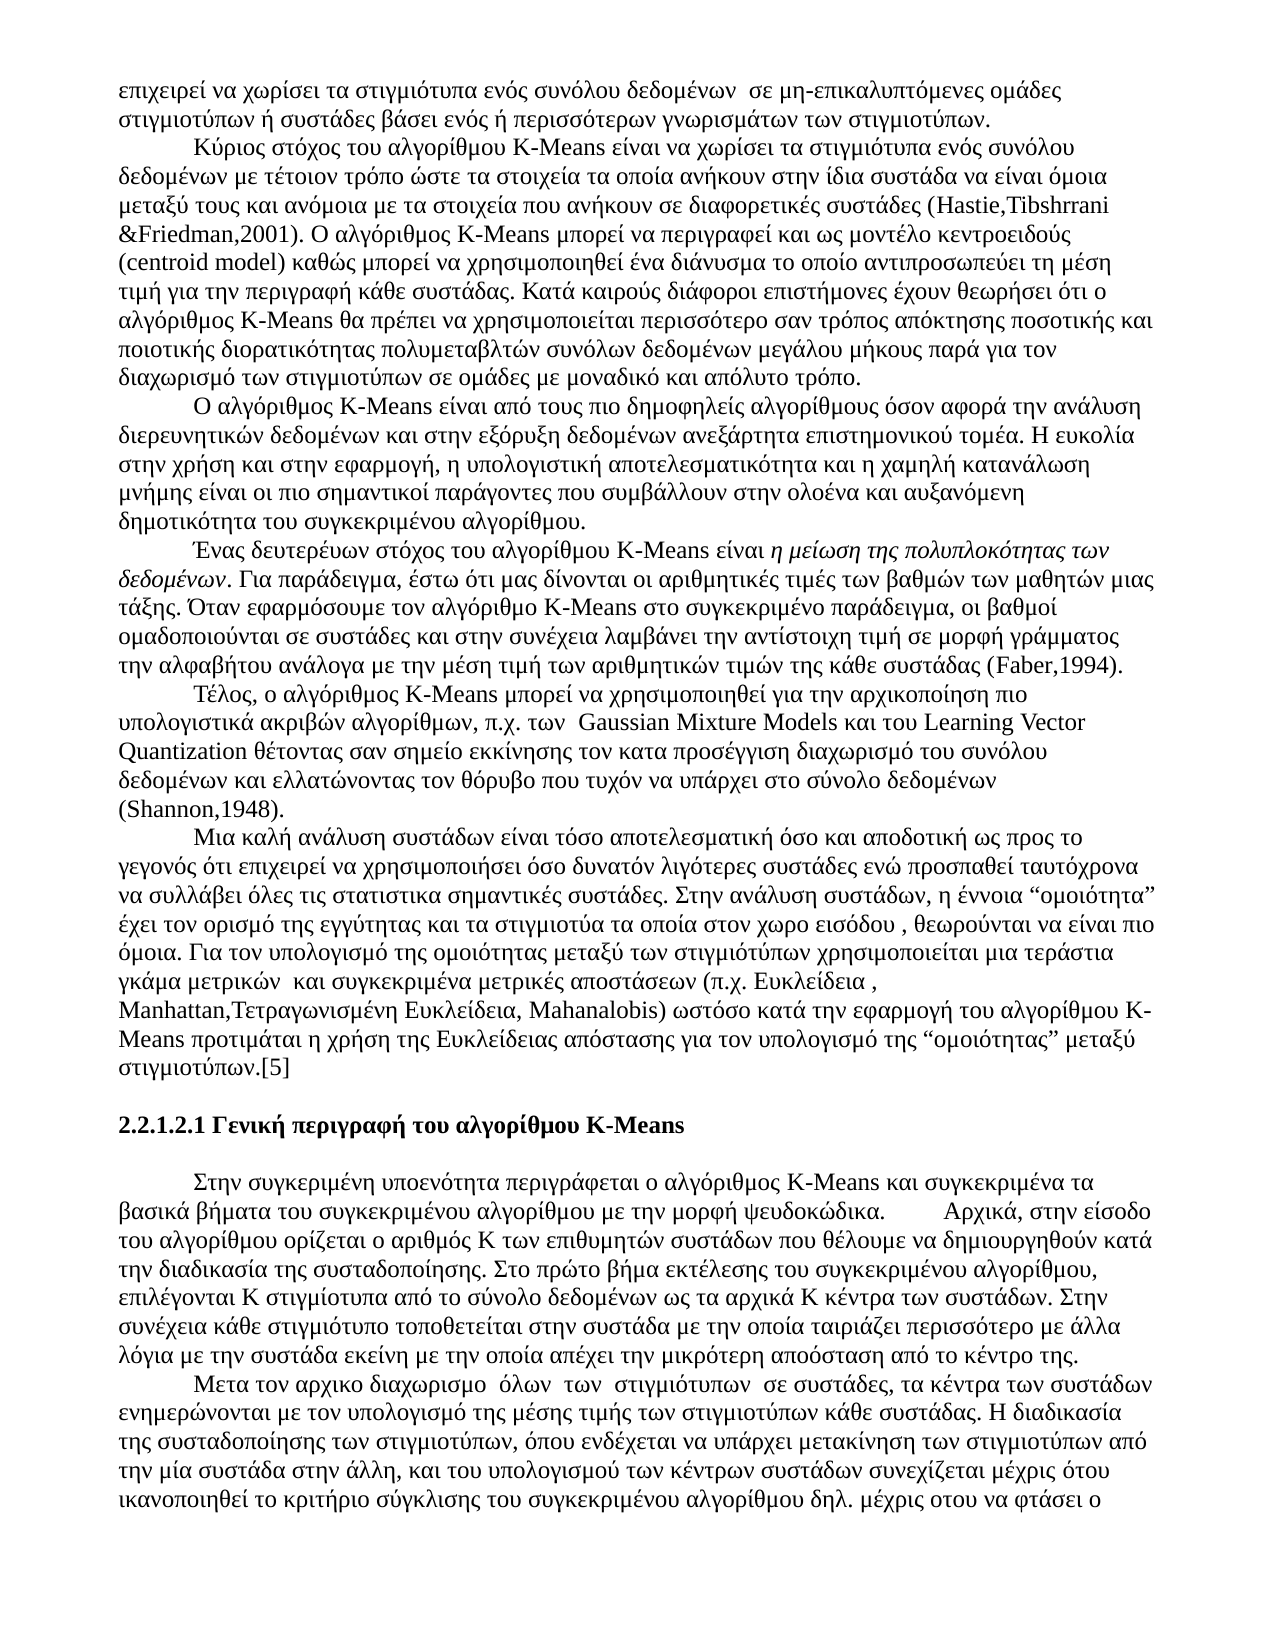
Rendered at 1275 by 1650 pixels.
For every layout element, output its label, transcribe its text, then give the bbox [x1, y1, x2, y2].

text Κύριος στόχος του αλγορίθμου K-Means είναι να χωρίσει τα στιγμιότυπα ενός συνόλου δεδομένων με τέτοιον τρόπο ώστε τα στοιχεία τα οποία ανήκουν στην ίδια συστάδα να είναι όμοια μεταξύ τους και ανόμοια με τα στοιχεία που ανήκουν σε διαφορετικές συστάδες (Hastie,Tibshrrani &Friedman,2001). Ο αλγόριθμος K-Means μπορεί να περιγραφεί και ως μοντέλο κεντροειδούς (centroid model) καθώς μπορεί να χρησιμοποιηθεί ένα διάνυσμα το οποίο αντιπροσωπεύει τη μέση τιμή για την περιγραφή κάθε συστάδας. Κατά καιρούς διάφοροι επιστήμονες έχουν θεωρήσει ότι ο αλγόριθμος K-Means θα πρέπει να χρησιμοποιείται περισσότερο σαν τρόπος απόκτησης ποσοτικής και ποιοτικής διορατικότητας πολυμεταβλτών συνόλων δεδομένων μεγάλου μήκους παρά για τον διαχωρισμό των στιγμιοτύπων σε ομάδες με μοναδικό και απόλυτο τρόπο. [118, 132, 1157, 391]
text επιχειρεί να χωρίσει τα στιγμιότυπα ενός συνόλου δεδομένων σε μη-επικαλυπτόμενες ομάδες στιγμιοτύπων ή συστάδες βάσει ενός ή περισσότερων γνωρισμάτων των στιγμιοτύπων. [118, 75, 1157, 132]
text Μετα τον αρχικο διαχωρισμο όλων των στιγμιότυπων σε συστάδες, τα κέντρα των συστάδων ενημερώνονται με τον υπολογισμό της μέσης τιμής των στιγμιοτύπων κάθε συστάδας. Η διαδικασία της συσταδοποίησης των στιγμιοτύπων, όπου ενδέχεται να υπάρχει μετακίνηση των στιγμιοτύπων από την μία συστάδα στην άλλη, και του υπολογισμού των κέντρων συστάδων συνεχίζεται μέχρις ότου ικανοποιηθεί το κριτήριο σύγκλισης του συγκεκριμένου αλγορίθμου δηλ. μέχρις οτου να φτάσει ο [118, 1369, 1157, 1512]
text Τέλος, o αλγόριθμος K-Means μπορεί να χρησιμοποιηθεί για την αρχικοποίηση πιο υπολογιστικά ακριβών αλγορίθμων, π.χ. των Gaussian Mixture Models και του Learning Vector Quantization θέτοντας σαν σημείο εκκίνησης τον κατα προσέγγιση διαχωρισμό του συνόλου δεδομένων και ελλατώνοντας τον θόρυβο που τυχόν να υπάρχει στο σύνολο δεδομένων (Shannon,1948). [118, 679, 1157, 822]
text Ένας δευτερέυων στόχος του αλγορίθμου K-Means είναι η μείωση της πολυπλοκότητας των δεδομένων. Για παράδειγμα, έστω ότι μας δίνονται οι αριθμητικές τιμές των βαθμών των μαθητών μιας τάξης. Όταν εφαρμόσουμε τον αλγόριθμο K-Means στο συγκεκριμένο παράδειγμα, οι βαθμοί ομαδοποιούνται σε συστάδες και στην συνέχεια λαμβάνει την αντίστοιχη τιμή σε μορφή γράμματος την αλφαβήτου ανάλογα με την μέση τιμή των αριθμητικών τιμών της κάθε συστάδας (Faber,1994). [118, 535, 1157, 679]
text 2.2.1.2.1 Γενική περιγραφή του αλγορίθμου Κ-Means [118, 1110, 1157, 1139]
text Ο αλγόριθμος K-Means είναι από τους πιο δημοφηλείς αλγορίθμους όσον αφορά την ανάλυση διερευνητικών δεδομένων και στην εξόρυξη δεδομένων ανεξάρτητα επιστημονικού τομέα. Η ευκολία στην χρήση και στην εφαρμογή, η υπολογιστική αποτελεσματικότητα και η χαμηλή κατανάλωση μνήμης είναι οι πιο σημαντικοί παράγοντες που συμβάλλουν στην ολοένα και αυξανόμενη δημοτικότητα του συγκεκριμένου αλγορίθμου. [118, 391, 1157, 535]
text Στην συγκεριμένη υποενότητα περιγράφεται ο αλγόριθμος K-Means και συγκεκριμένα τα βασικά βήματα του συγκεκριμένου αλγορίθμου με την μορφή ψευδοκώδικα. Αρχικά, στην είσοδο του αλγορίθμου ορίζεται ο αριθμός K των επιθυμητών συστάδων που θέλουμε να δημιουργηθούν κατά την διαδικασία της συσταδοποίησης. Στο πρώτο βήμα εκτέλεσης του συγκεκριμένου αλγορίθμου, επιλέγονται Κ στιγμίοτυπα από το σύνολο δεδομένων ως τα αρχικά Κ κέντρα των συστάδων. Στην συνέχεια κάθε στιγμιότυπο τοποθετείται στην συστάδα με την οποία ταιριάζει περισσότερο με άλλα λόγια με την συστάδα εκείνη με την οποία απέχει την μικρότερη αποόσταση από το κέντρο της. [118, 1167, 1157, 1369]
text Μια καλή ανάλυση συστάδων είναι τόσο αποτελεσματική όσο και αποδοτική ως προς το γεγονός ότι επιχειρεί να χρησιμοποιήσει όσο δυνατόν λιγότερες συστάδες ενώ προσπαθεί ταυτόχρονα να συλλάβει όλες τις στατιστικα σημαντικές συστάδες. Στην ανάλυση συστάδων, η έννοια “ομοιότητα” έχει τον ορισμό της εγγύτητας και τα στιγμιοτύα τα οποία στον χωρο εισόδου , θεωρούνται να είναι πιο όμοια. Για τον υπολογισμό της ομοιότητας μεταξύ των στιγμιότύπων χρησιμοποιείται μια τεράστια γκάμα μετρικών και συγκεκριμένα μετρικές αποστάσεων (π.χ. Ευκλείδεια , Manhattan,Τετραγωνισμένη Ευκλείδεια, Mahanalobis) ωστόσο κατά την εφαρμογή του αλγορίθμου K-Means προτιμάται η χρήση της Ευκλείδειας απόστασης για τον υπολογισμό της “ομοιότητας” μεταξύ στιγμιοτύπων.[5] [118, 822, 1157, 1081]
